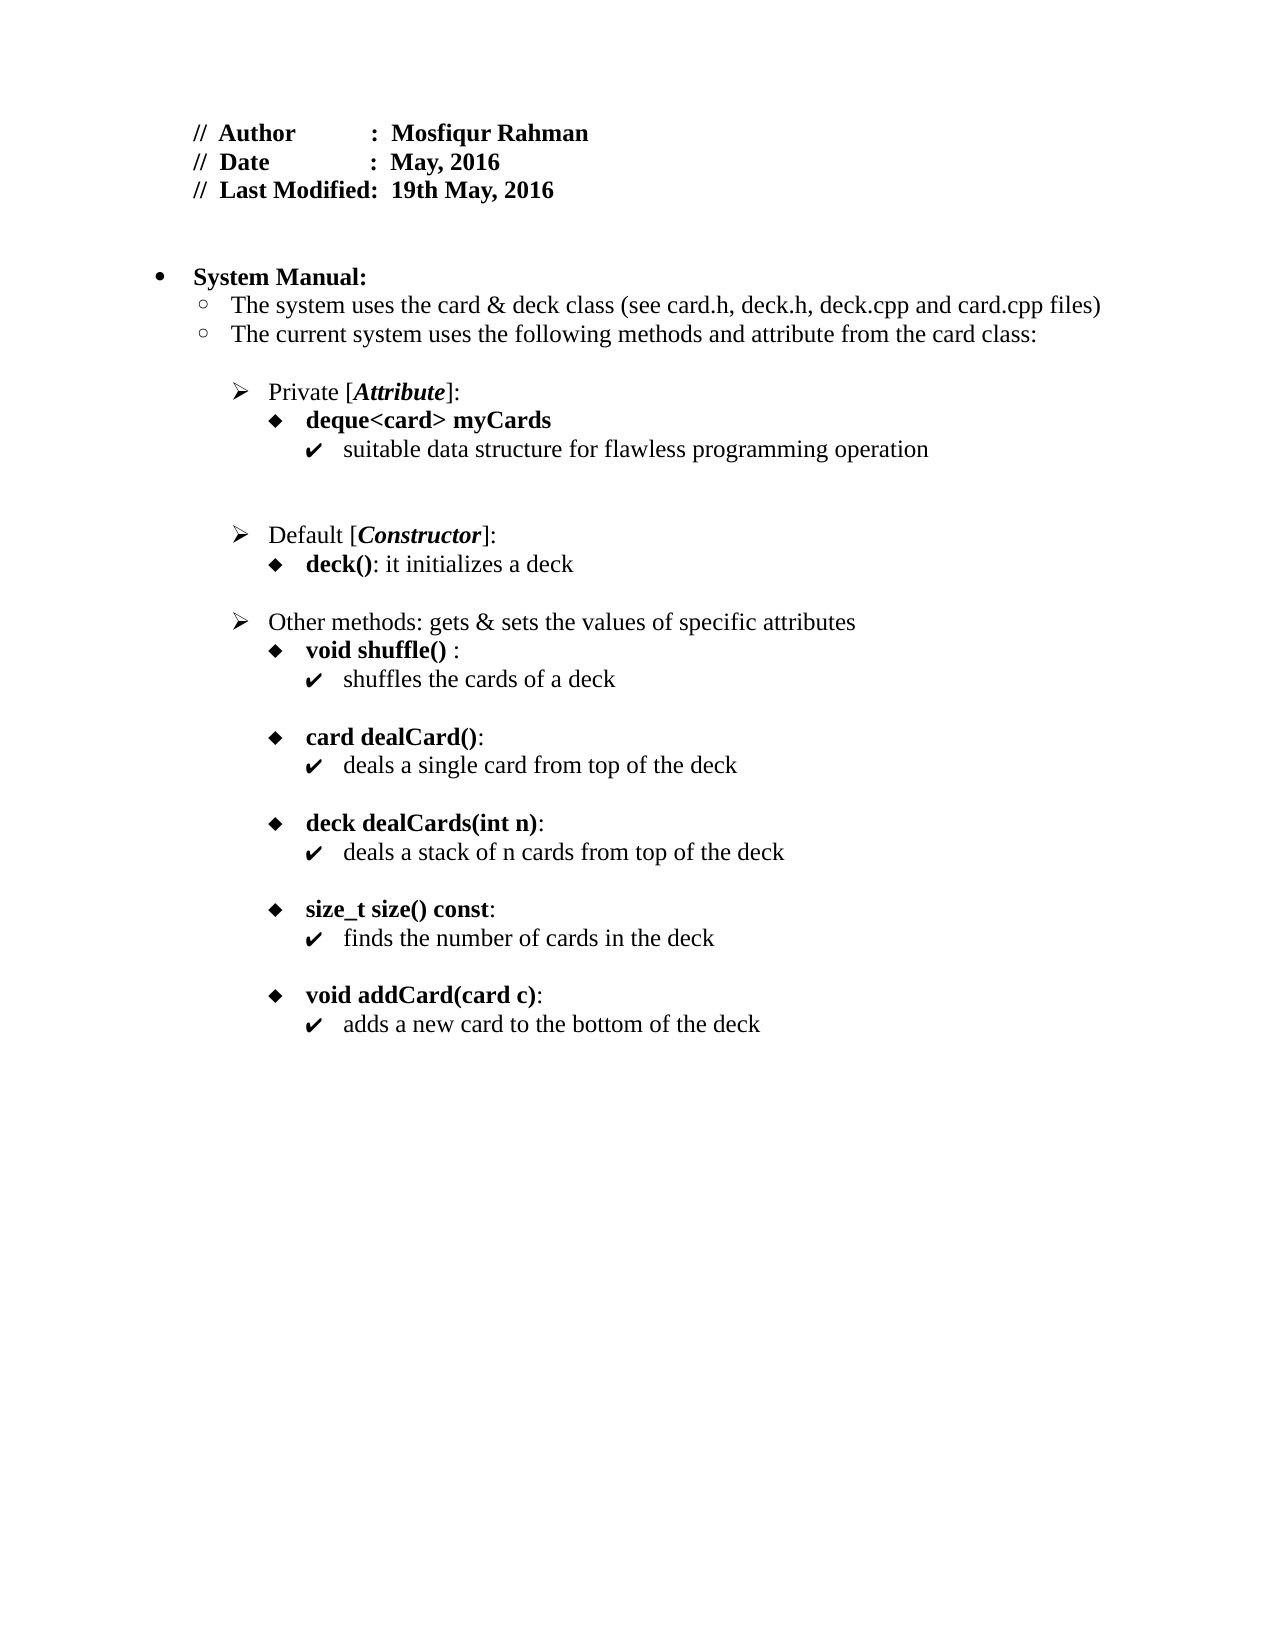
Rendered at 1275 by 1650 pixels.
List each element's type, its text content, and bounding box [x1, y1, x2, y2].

list size_t size() const: [268, 894, 1157, 923]
list // Last Modified: 19th May, 2016 [156, 176, 1157, 204]
list System Manual: [156, 262, 1157, 291]
list void shuffle() : [268, 636, 1157, 664]
list deals a single card from top of the deck [306, 751, 1157, 779]
list deck dealCards(int n): [268, 808, 1157, 837]
list deque<card> myCards [268, 406, 1157, 434]
list adds a new card to the bottom of the deck [306, 1009, 1157, 1038]
list The current system uses the following methods and attribute from the card class: [193, 319, 1157, 348]
list The system uses the card & deck class (see card.h, deck.h, deck.cpp and card.cpp files) [193, 291, 1157, 319]
list card dealCard(): [268, 722, 1157, 751]
list suitable data structure for flawless programming operation [306, 434, 1157, 463]
list Private [Attribute]: [231, 377, 1157, 406]
list void addCard(card c): [268, 981, 1157, 1009]
list Other methods: gets & sets the values of specific attributes [231, 607, 1157, 636]
list deals a stack of n cards from top of the deck [306, 837, 1157, 866]
list // Author : Mosfiqur Rahman [156, 118, 1157, 147]
list // Date : May, 2016 [156, 147, 1157, 176]
list deck(): it initializes a deck [268, 549, 1157, 578]
list Default [Constructor]: [231, 521, 1157, 549]
list finds the number of cards in the deck [306, 923, 1157, 952]
list shuffles the cards of a deck [306, 664, 1157, 693]
